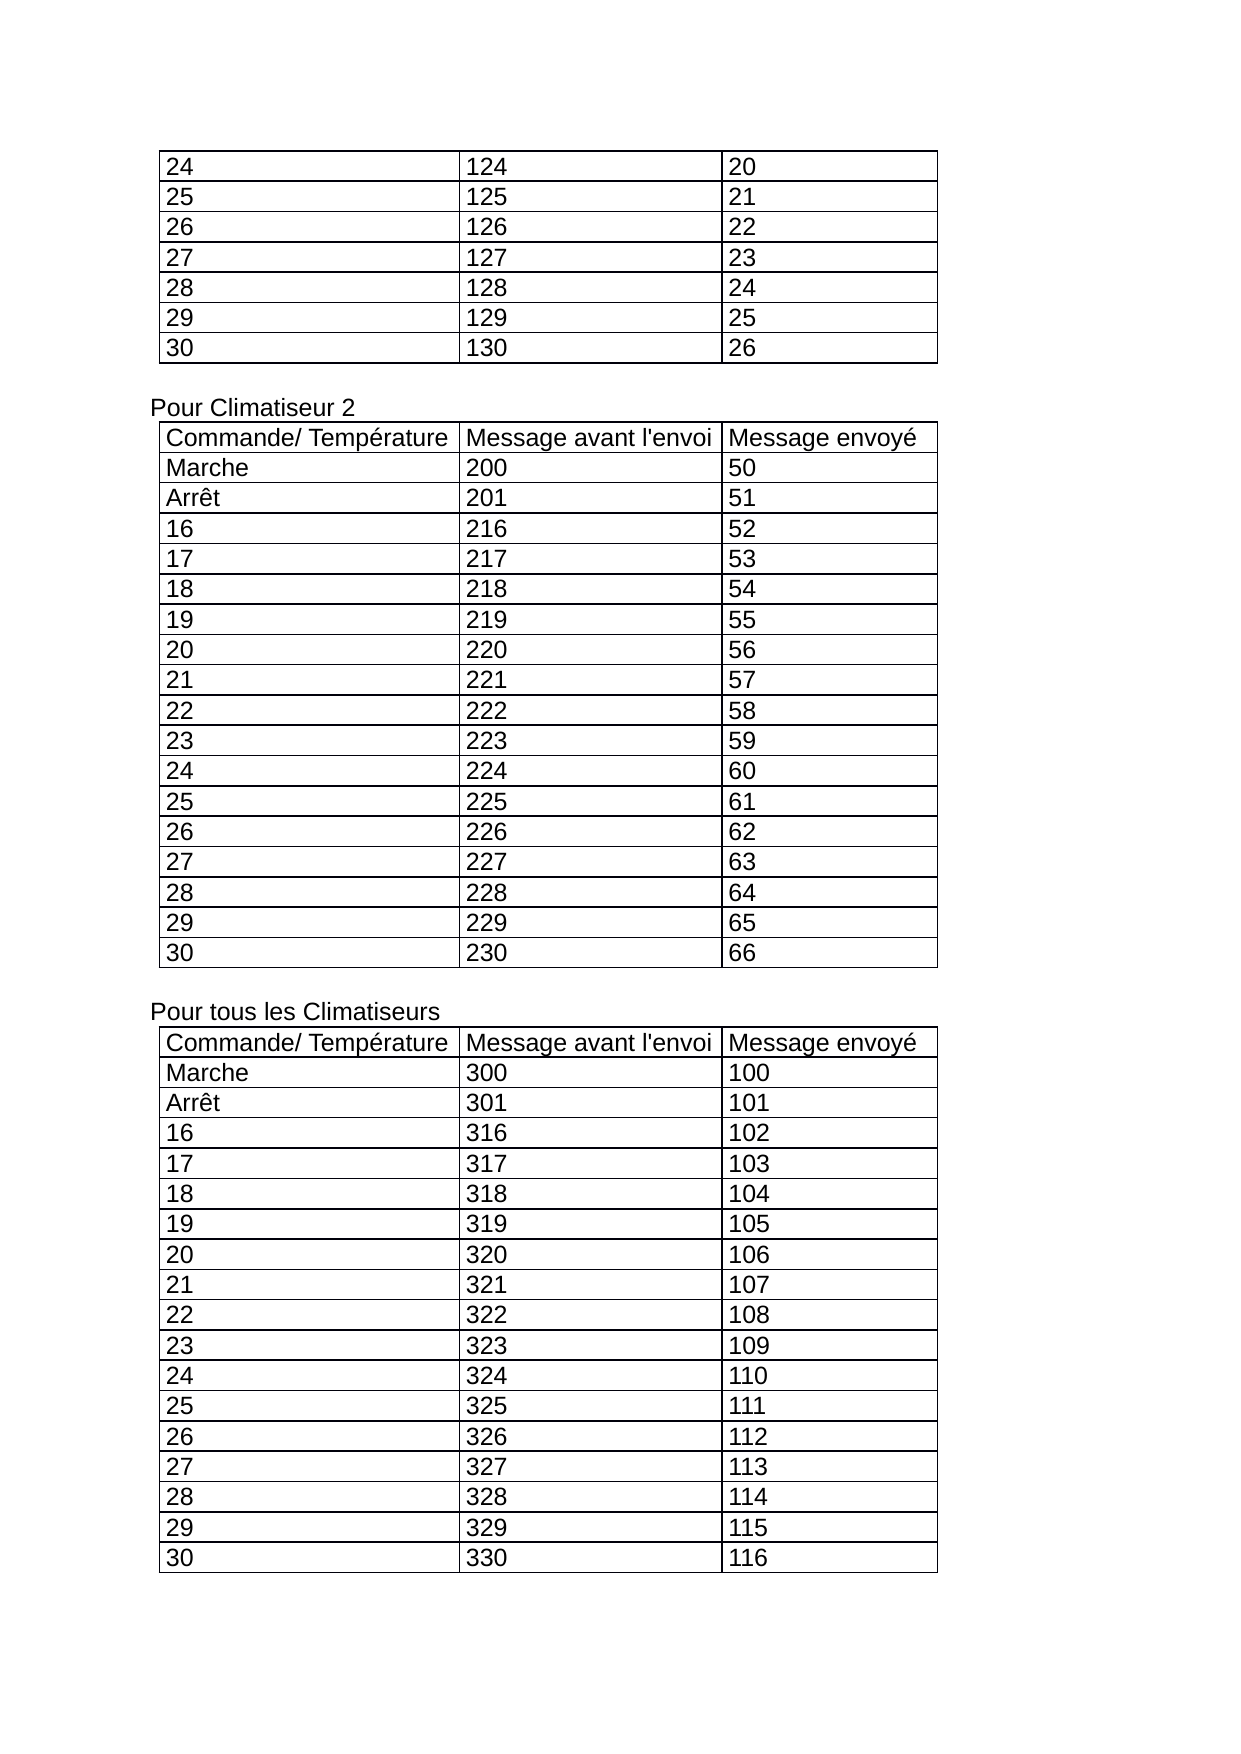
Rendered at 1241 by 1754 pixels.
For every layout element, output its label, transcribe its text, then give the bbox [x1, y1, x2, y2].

table_cell 20 [723, 152, 937, 180]
table_cell 114 [723, 1482, 937, 1511]
table_cell 24 [723, 273, 937, 302]
table_cell 101 [723, 1088, 937, 1117]
text Pour Climatiseur 2 [150, 392, 1090, 421]
table_cell 27 [160, 847, 459, 876]
table_cell 111 [723, 1391, 937, 1420]
table_cell 30 [160, 1543, 459, 1572]
table_cell 17 [160, 544, 459, 573]
table_cell Arrêt [160, 483, 459, 512]
table_cell 24 [160, 152, 459, 180]
table_cell 219 [460, 605, 721, 633]
table_cell 60 [723, 756, 937, 785]
table_cell 100 [723, 1058, 937, 1087]
table_cell 322 [460, 1300, 721, 1329]
table_cell 28 [160, 273, 459, 302]
table_cell 56 [723, 635, 937, 664]
table_cell 216 [460, 514, 721, 542]
table_cell 23 [723, 243, 937, 271]
table_cell 30 [160, 938, 459, 967]
table_cell 25 [160, 1391, 459, 1420]
table_cell 21 [160, 665, 459, 694]
table_cell 63 [723, 847, 937, 876]
table_cell 326 [460, 1422, 721, 1450]
table_cell 301 [460, 1088, 721, 1117]
table_header Message avant l'envoi [460, 1028, 721, 1056]
table_cell 222 [460, 696, 721, 724]
table_cell 328 [460, 1482, 721, 1511]
table_cell 102 [723, 1118, 937, 1147]
table_cell 50 [723, 453, 937, 482]
table_cell 200 [460, 453, 721, 482]
table_cell 108 [723, 1300, 937, 1329]
table_cell 55 [723, 605, 937, 633]
table_cell 105 [723, 1210, 937, 1238]
table_cell 201 [460, 483, 721, 512]
table_cell 124 [460, 152, 721, 180]
table_cell 58 [723, 696, 937, 724]
table_cell 28 [160, 878, 459, 906]
table_cell 23 [160, 1331, 459, 1359]
table_cell 224 [460, 756, 721, 785]
table_cell 22 [723, 212, 937, 241]
table_cell 107 [723, 1270, 937, 1299]
table_cell 29 [160, 1513, 459, 1541]
table_cell 113 [723, 1452, 937, 1481]
text Pour tous les Climatiseurs [150, 997, 1090, 1026]
table_cell 26 [160, 817, 459, 846]
table_cell 53 [723, 544, 937, 573]
table_cell 62 [723, 817, 937, 846]
table_cell 22 [160, 1300, 459, 1329]
table_header Message envoyé [723, 423, 937, 452]
table_cell 230 [460, 938, 721, 967]
table_cell 106 [723, 1240, 937, 1268]
table_cell 57 [723, 665, 937, 694]
table_cell Marche [160, 453, 459, 482]
table_cell 18 [160, 1179, 459, 1208]
table_cell 228 [460, 878, 721, 906]
table_cell 30 [160, 333, 459, 362]
table_cell 61 [723, 787, 937, 815]
table_header Message avant l'envoi [460, 423, 721, 452]
table_cell 116 [723, 1543, 937, 1572]
table_cell 29 [160, 908, 459, 937]
table_cell 65 [723, 908, 937, 937]
table_cell 18 [160, 575, 459, 603]
table_cell 226 [460, 817, 721, 846]
table_cell 59 [723, 726, 937, 755]
table_cell 327 [460, 1452, 721, 1481]
table_cell 112 [723, 1422, 937, 1450]
table_cell 25 [160, 182, 459, 211]
table_header Commande/ Température [160, 1028, 459, 1056]
table_cell 21 [723, 182, 937, 211]
table_cell 218 [460, 575, 721, 603]
table_cell 129 [460, 303, 721, 332]
table_header Commande/ Température [160, 423, 459, 452]
table_cell 27 [160, 1452, 459, 1481]
table_cell 223 [460, 726, 721, 755]
table_cell 103 [723, 1149, 937, 1177]
table_cell 19 [160, 1210, 459, 1238]
table_cell 330 [460, 1543, 721, 1572]
table_cell 109 [723, 1331, 937, 1359]
table_cell 16 [160, 514, 459, 542]
table_cell 54 [723, 575, 937, 603]
table_cell 321 [460, 1270, 721, 1299]
table_cell Marche [160, 1058, 459, 1087]
table_cell 26 [723, 333, 937, 362]
table_cell 52 [723, 514, 937, 542]
table_cell 24 [160, 1361, 459, 1390]
table_cell 22 [160, 696, 459, 724]
table_cell 25 [160, 787, 459, 815]
table_cell 23 [160, 726, 459, 755]
table_cell 26 [160, 212, 459, 241]
table_cell 19 [160, 605, 459, 633]
table_cell 316 [460, 1118, 721, 1147]
table_cell 329 [460, 1513, 721, 1541]
table_cell 319 [460, 1210, 721, 1238]
table_cell 125 [460, 182, 721, 211]
table_cell 27 [160, 243, 459, 271]
table_cell 229 [460, 908, 721, 937]
table_cell 115 [723, 1513, 937, 1541]
table_cell 21 [160, 1270, 459, 1299]
table_cell 29 [160, 303, 459, 332]
table_cell Arrêt [160, 1088, 459, 1117]
table_cell 25 [723, 303, 937, 332]
table_cell 20 [160, 1240, 459, 1268]
table_cell 24 [160, 756, 459, 785]
table_cell 300 [460, 1058, 721, 1087]
table_cell 17 [160, 1149, 459, 1177]
table_cell 20 [160, 635, 459, 664]
table_cell 128 [460, 273, 721, 302]
table_cell 126 [460, 212, 721, 241]
table_cell 110 [723, 1361, 937, 1390]
table_cell 317 [460, 1149, 721, 1177]
table_cell 318 [460, 1179, 721, 1208]
table_cell 323 [460, 1331, 721, 1359]
table_cell 28 [160, 1482, 459, 1511]
table_cell 325 [460, 1391, 721, 1420]
table_cell 130 [460, 333, 721, 362]
table_header Message envoyé [723, 1028, 937, 1056]
table_cell 51 [723, 483, 937, 512]
table_cell 220 [460, 635, 721, 664]
table_cell 225 [460, 787, 721, 815]
table_cell 26 [160, 1422, 459, 1450]
table_cell 104 [723, 1179, 937, 1208]
table_cell 227 [460, 847, 721, 876]
table_cell 324 [460, 1361, 721, 1390]
table_cell 64 [723, 878, 937, 906]
table_cell 221 [460, 665, 721, 694]
table_cell 66 [723, 938, 937, 967]
table_cell 217 [460, 544, 721, 573]
table_cell 127 [460, 243, 721, 271]
table_cell 320 [460, 1240, 721, 1268]
table_cell 16 [160, 1118, 459, 1147]
